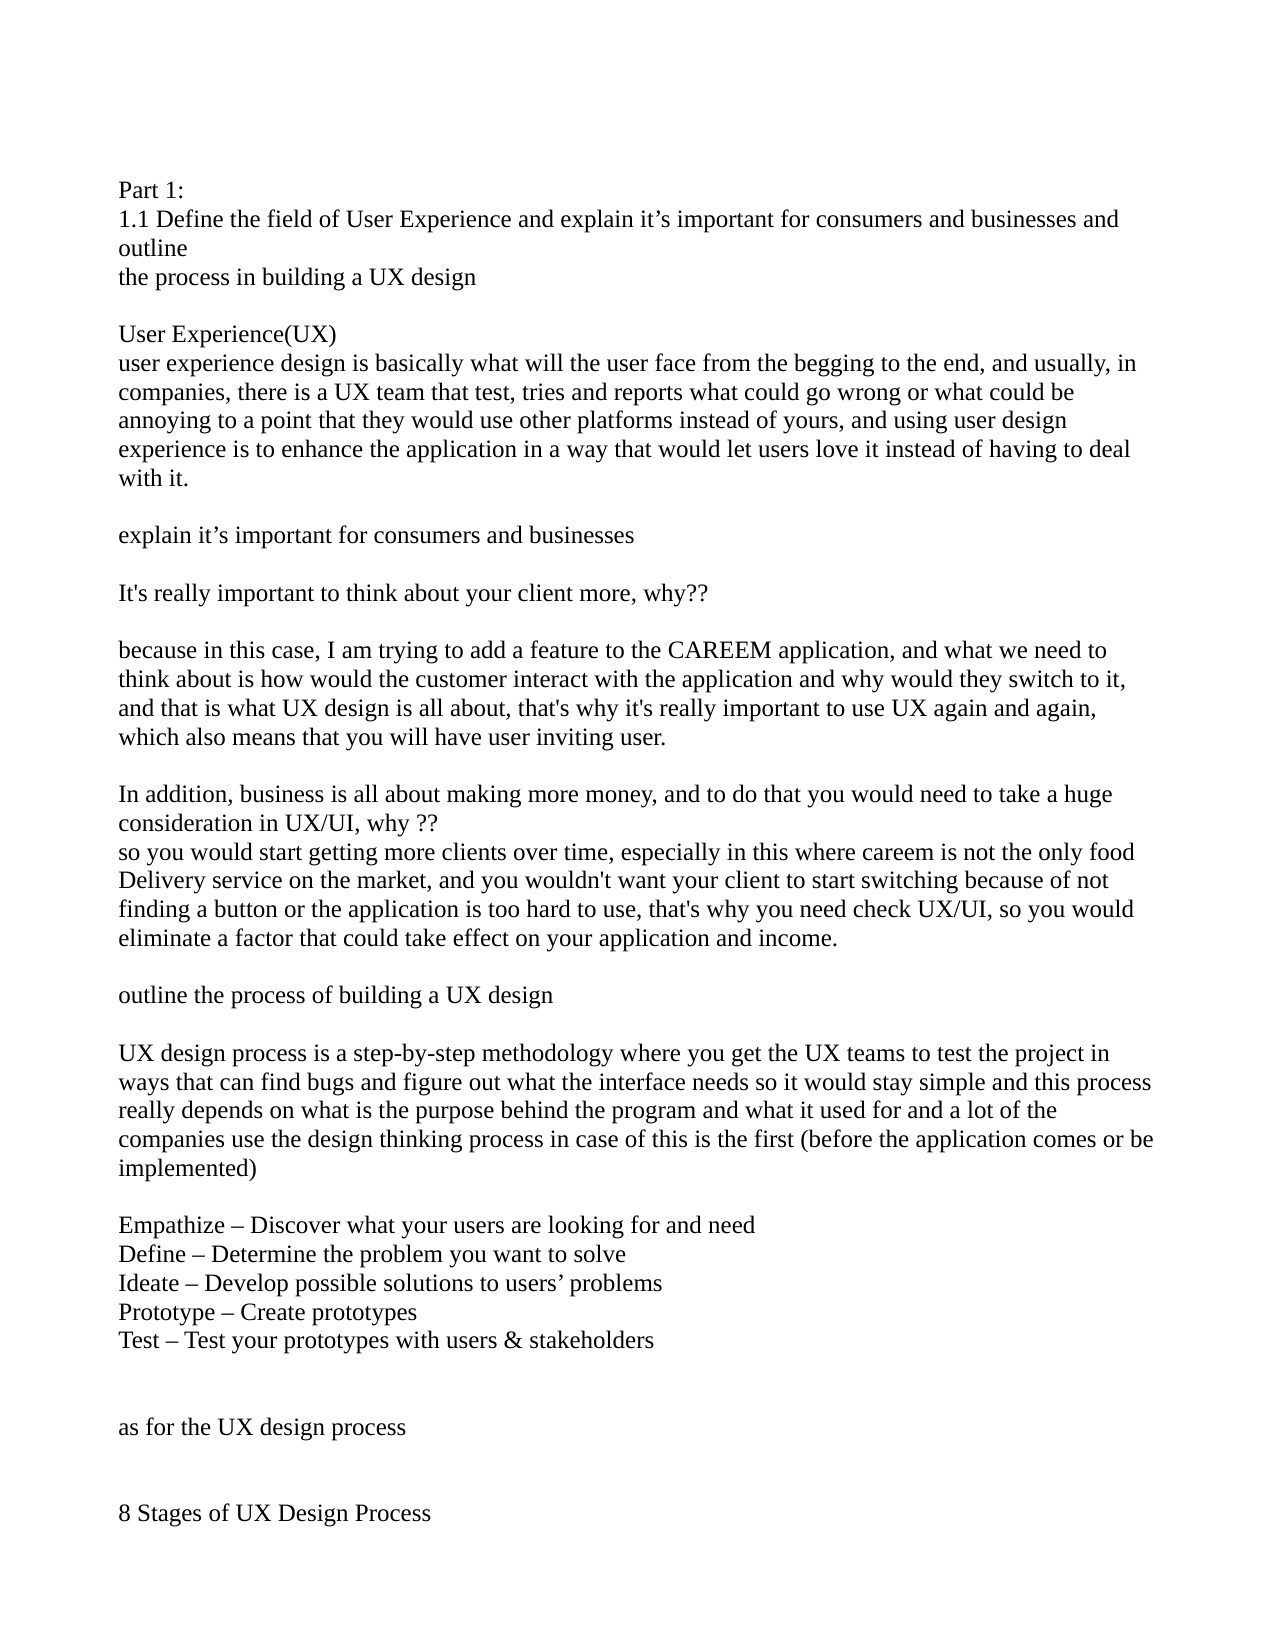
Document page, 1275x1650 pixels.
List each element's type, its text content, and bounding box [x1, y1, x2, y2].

text Prototype – Create prototypes [118, 1297, 1157, 1326]
text It's really important to think about your client more, why?? [118, 578, 1157, 607]
text Define – Determine the problem you want to solve [118, 1239, 1157, 1268]
text Test – Test your prototypes with users & stakeholders [118, 1326, 1157, 1354]
text user experience design is basically what will the user face from the begging to the end, and usually, in companies, there is a UX team that test, tries and reports what could go wrong or what could be annoying to a point that they would use other platforms instead of yours, and using user design experience is to enhance the application in a way that would let users love it instead of having to deal with it. [118, 348, 1157, 492]
text 8 Stages of UX Design Process [118, 1498, 1157, 1527]
text 1.1 Define the field of User Experience and explain it’s important for consumers and businesses and outline [118, 204, 1157, 262]
text User Experience(UX) [118, 319, 1157, 348]
text In addition, business is all about making more money, and to do that you would need to take a huge consideration in UX/UI, why ?? [118, 779, 1157, 837]
text UX design process is a step-by-step methodology where you get the UX teams to test the project in ways that can find bugs and figure out what the interface needs so it would stay simple and this process really depends on what is the purpose behind the program and what it used for and a lot of the companies use the design thinking process in case of this is the first (before the application comes or be implemented) [118, 1038, 1157, 1182]
text Empathize – Discover what your users are looking for and need [118, 1211, 1157, 1239]
text so you would start getting more clients over time, especially in this where careem is not the only food Delivery service on the market, and you wouldn't want your client to start switching because of not finding a button or the application is too hard to use, that's why you need check UX/UI, so you would eliminate a factor that could take effect on your application and income. [118, 837, 1157, 952]
text as for the UX design process [118, 1412, 1157, 1441]
text Part 1: [118, 176, 1157, 204]
text Ideate – Develop possible solutions to users’ problems [118, 1268, 1157, 1297]
text the process in building a UX design [118, 262, 1157, 291]
text because in this case, I am trying to add a feature to the CAREEM application, and what we need to think about is how would the customer interact with the application and why would they switch to it, and that is what UX design is all about, that's why it's really important to use UX again and again, which also means that you will have user inviting user. [118, 636, 1157, 751]
text explain it’s important for consumers and businesses [118, 521, 1157, 549]
text outline the process of building a UX design [118, 981, 1157, 1009]
